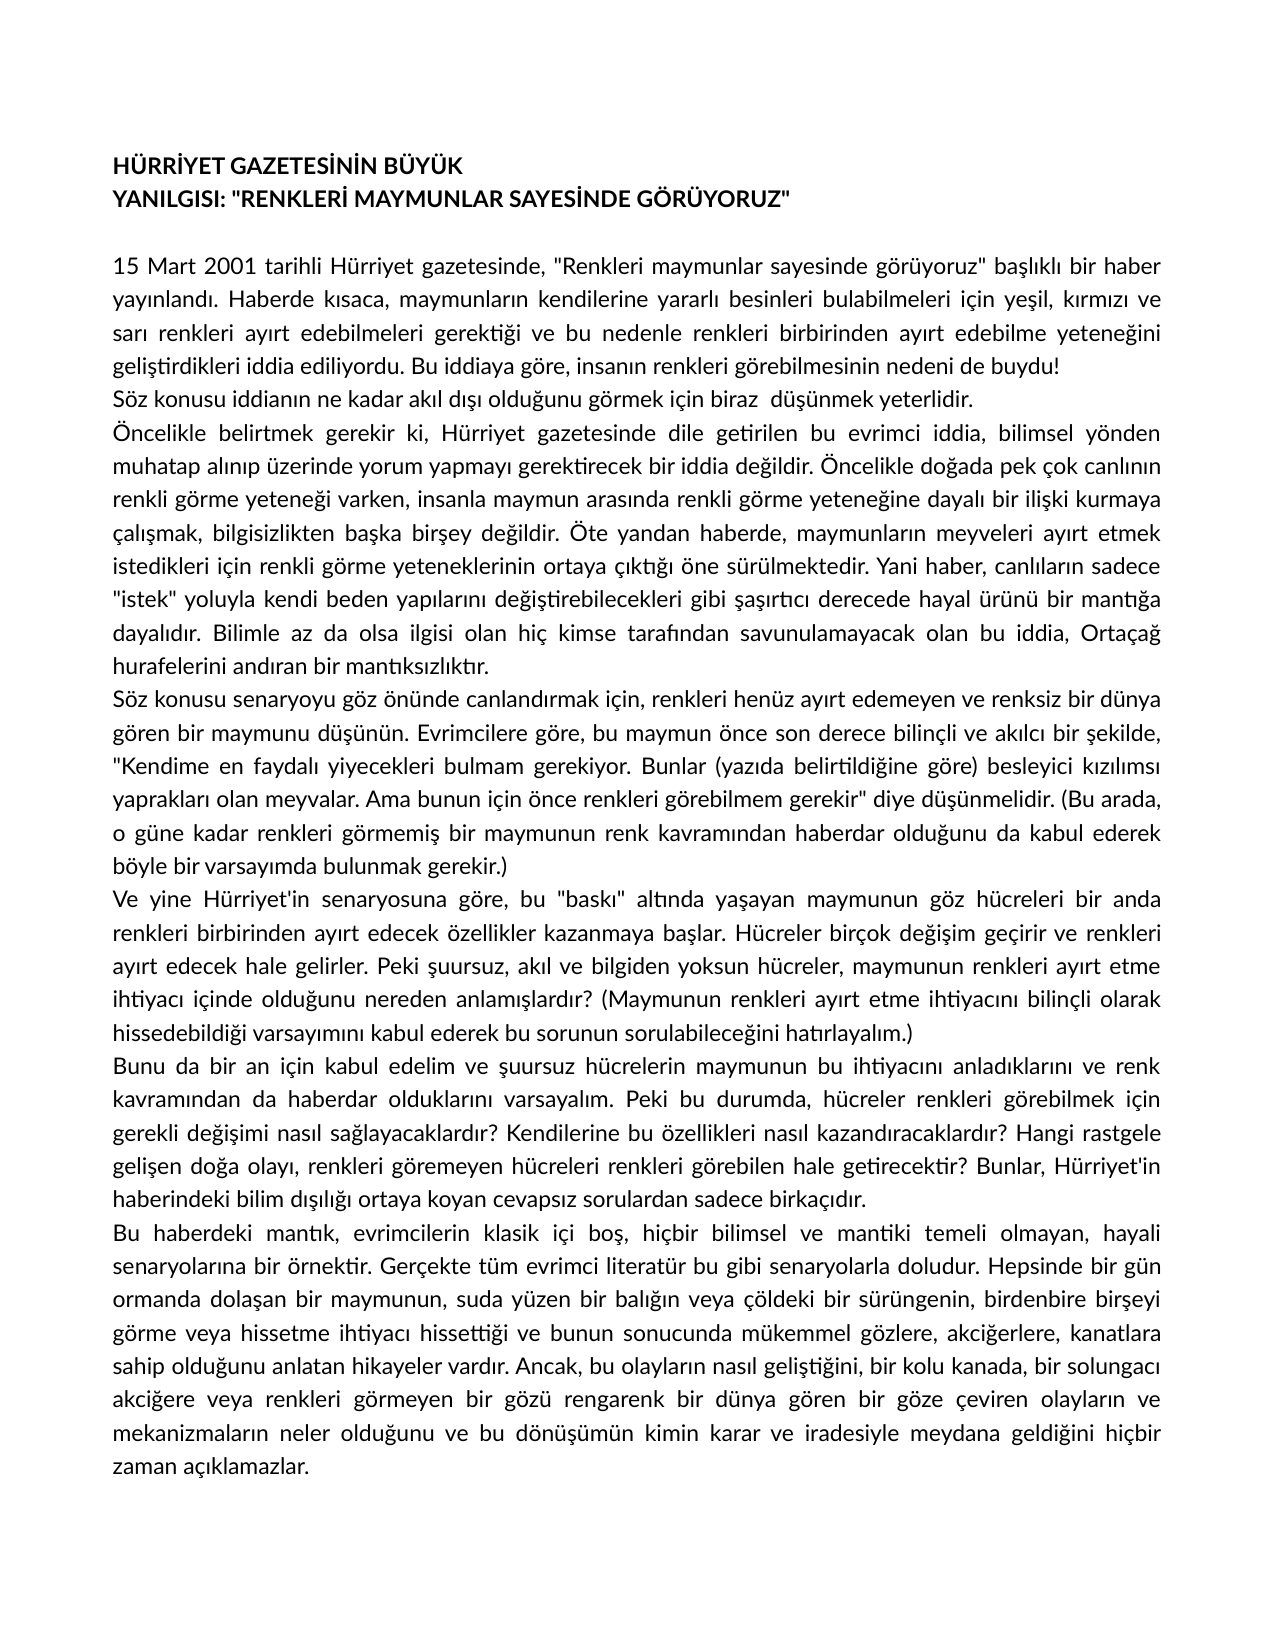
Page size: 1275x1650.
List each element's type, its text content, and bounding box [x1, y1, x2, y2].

text Söz konusu iddianın ne kadar akıl dışı olduğunu görmek için biraz düşünmek yeterlidir. [112, 381, 1162, 414]
text YANILGISI: "RENKLERİ MAYMUNLAR SAYESİNDE GÖRÜYORUZ" [112, 181, 1162, 214]
text 15 Mart 2001 tarihli Hürriyet gazetesinde, "Renkleri maymunlar sayesinde görüyoruz" başlıklı bir haber yayınlandı. Haberde kısaca, maymunların kendilerine yararlı besinleri bulabilmeleri için yeşil, kırmızı ve sarı renkleri ayırt edebilmeleri gerektiği ve bu nedenle renkleri birbirinden ayırt edebilme yeteneğini geliştirdikleri iddia ediliyordu. Bu iddiaya göre, insanın renkleri görebilmesinin nedeni de buydu! [112, 248, 1162, 381]
text Söz konusu senaryoyu göz önünde canlandırmak için, renkleri henüz ayırt edemeyen ve renksiz bir dünya gören bir maymunu düşünün. Evrimcilere göre, bu maymun önce son derece bilinçli ve akılcı bir şekilde, "Kendime en faydalı yiyecekleri bulmam gerekiyor. Bunlar (yazıda belirtildiğine göre) besleyici kızılımsı yaprakları olan meyvalar. Ama bunun için önce renkleri görebilmem gerekir" diye düşünmelidir. (Bu arada, o güne kadar renkleri görmemiş bir maymunun renk kavramından haberdar olduğunu da kabul ederek böyle bir varsayımda bulunmak gerekir.) [112, 681, 1162, 881]
text Ve yine Hürriyet'in senaryosuna göre, bu "baskı" altında yaşayan maymunun göz hücreleri bir anda renkleri birbirinden ayırt edecek özellikler kazanmaya başlar. Hücreler birçok değişim geçirir ve renkleri ayırt edecek hale gelirler. Peki şuursuz, akıl ve bilgiden yoksun hücreler, maymunun renkleri ayırt etme ihtiyacı içinde olduğunu nereden anlamışlardır? (Maymunun renkleri ayırt etme ihtiyacını bilinçli olarak hissedebildiği varsayımını kabul ederek bu sorunun sorulabileceğini hatırlayalım.) [112, 881, 1162, 1048]
text Bu haberdeki mantık, evrimcilerin klasik içi boş, hiçbir bilimsel ve mantiki temeli olmayan, hayali senaryolarına bir örnektir. Gerçekte tüm evrimci literatür bu gibi senaryolarla doludur. Hepsinde bir gün ormanda dolaşan bir maymunun, suda yüzen bir balığın veya çöldeki bir sürüngenin, birdenbire birşeyi görme veya hissetme ihtiyacı hissettiği ve bunun sonucunda mükemmel gözlere, akciğerlere, kanatlara sahip olduğunu anlatan hikayeler vardır. Ancak, bu olayların nasıl geliştiğini, bir kolu kanada, bir solungacı akciğere veya renkleri görmeyen bir gözü rengarenk bir dünya gören bir göze çeviren olayların ve mekanizmaların neler olduğunu ve bu dönüşümün kimin karar ve iradesiyle meydana geldiğini hiçbir zaman açıklamazlar. [112, 1214, 1162, 1481]
text Öncelikle belirtmek gerekir ki, Hürriyet gazetesinde dile getirilen bu evrimci iddia, bilimsel yönden muhatap alınıp üzerinde yorum yapmayı gerektirecek bir iddia değildir. Öncelikle doğada pek çok canlının renkli görme yeteneği varken, insanla maymun arasında renkli görme yeteneğine dayalı bir ilişki kurmaya çalışmak, bilgisizlikten başka birşey değildir. Öte yandan haberde, maymunların meyveleri ayırt etmek istedikleri için renkli görme yeteneklerinin ortaya çıktığı öne sürülmektedir. Yani haber, canlıların sadece "istek" yoluyla kendi beden yapılarını değiştirebilecekleri gibi şaşırtıcı derecede hayal ürünü bir mantığa dayalıdır. Bilimle az da olsa ilgisi olan hiç kimse tarafından savunulamayacak olan bu iddia, Ortaçağ hurafelerini andıran bir mantıksızlıktır. [112, 414, 1162, 681]
text Bunu da bir an için kabul edelim ve şuursuz hücrelerin maymunun bu ihtiyacını anladıklarını ve renk kavramından da haberdar olduklarını varsayalım. Peki bu durumda, hücreler renkleri görebilmek için gerekli değişimi nasıl sağlayacaklardır? Kendilerine bu özellikleri nasıl kazandıracaklardır? Hangi rastgele gelişen doğa olayı, renkleri göremeyen hücreleri renkleri görebilen hale getirecektir? Bunlar, Hürriyet'in haberindeki bilim dışılığı ortaya koyan cevapsız sorulardan sadece birkaçıdır. [112, 1048, 1162, 1214]
text HÜRRİYET GAZETESİNİN BÜYÜK [112, 148, 1162, 181]
